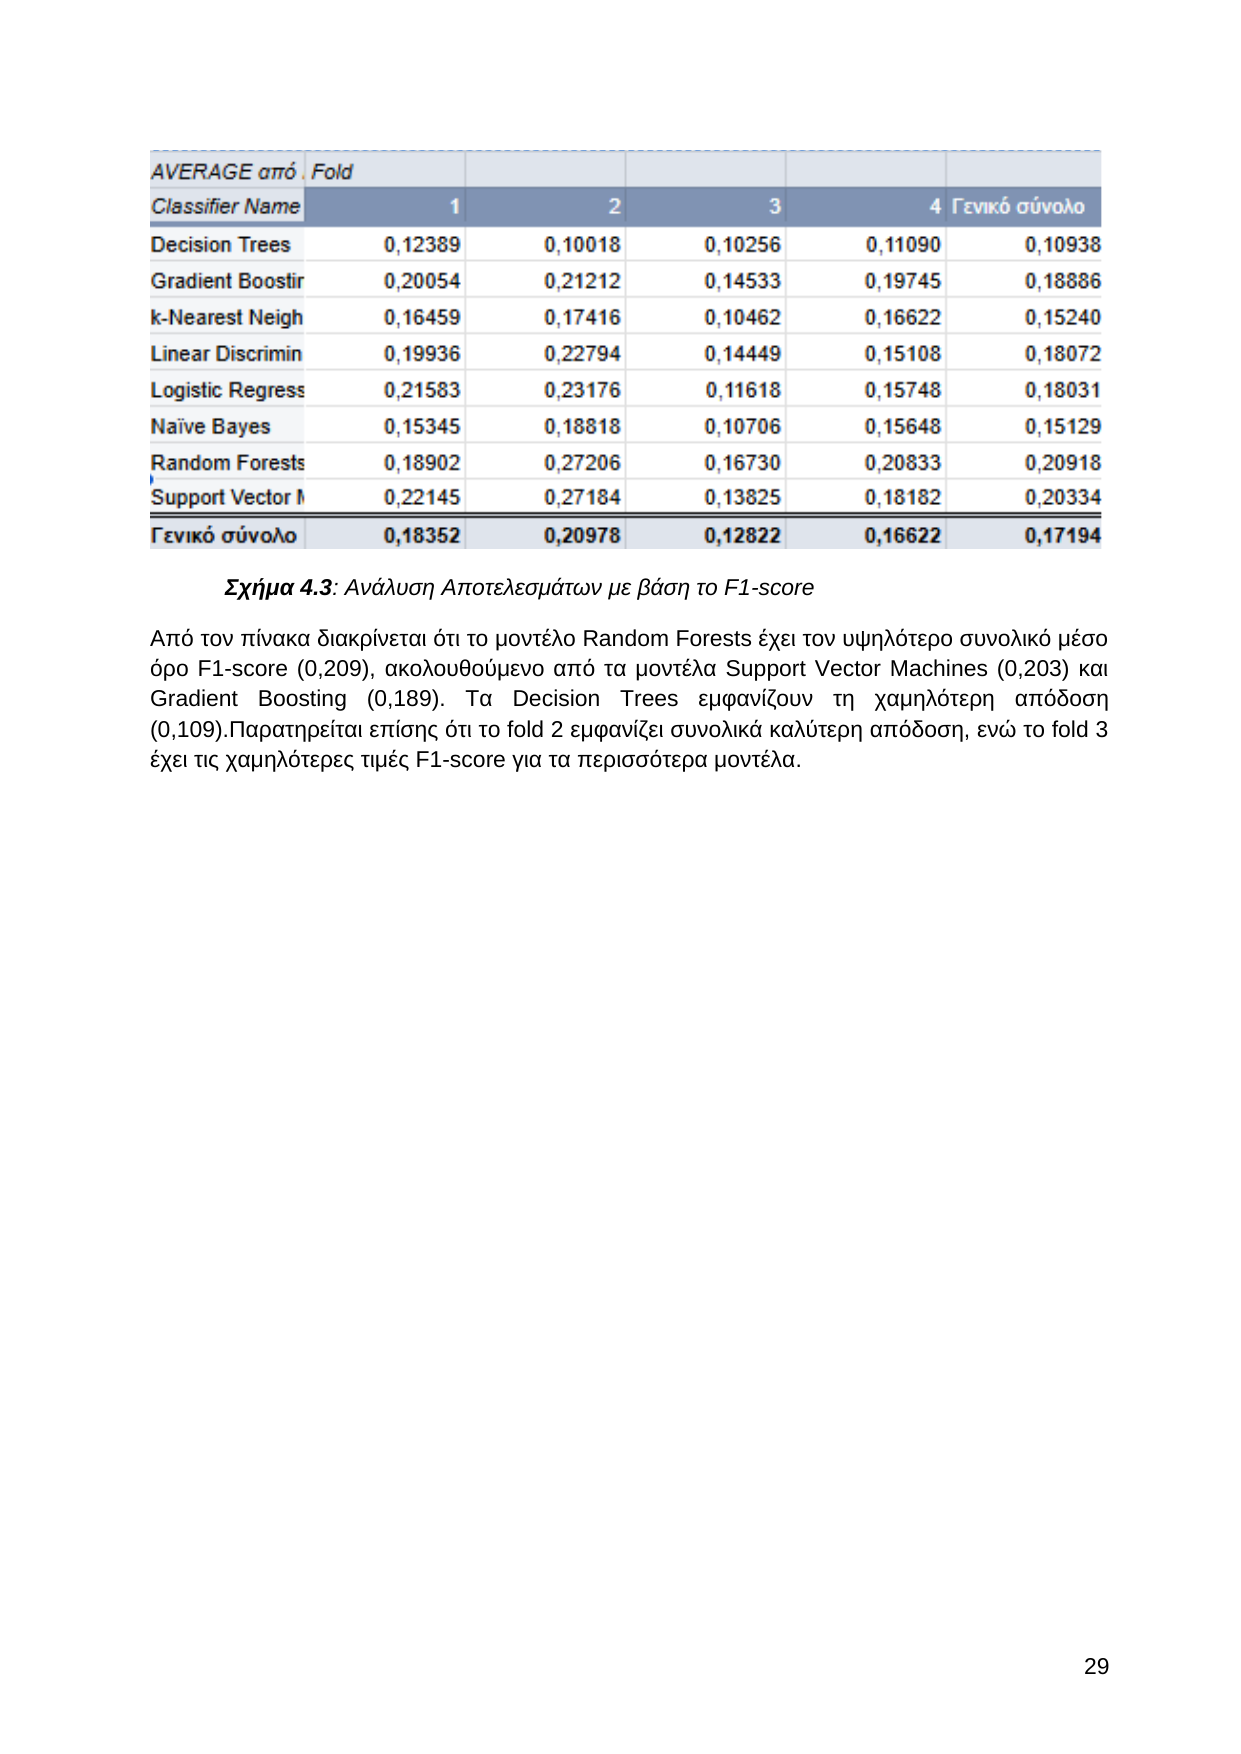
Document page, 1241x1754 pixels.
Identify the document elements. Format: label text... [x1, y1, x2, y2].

text Σχήμα 4.3: Ανάλυση Αποτελεσμάτων με βάση το F1-score [225, 573, 1109, 600]
picture [150, 150, 1102, 549]
text Από τον πίνακα διακρίνεται ότι το μοντέλο Random Forests έχει τον υψηλότερο συνολικό μέσο όρο F1-score (0,209), ακολουθούμενο από τα μοντέλα Support Vector Machines (0,203) και Gradient Boosting (0,189). Τα Decision Trees εμφανίζουν τη χαμηλότερη απόδοση (0,109).Παρατηρείται επίσης ότι το fold 2 εμφανίζει συνολικά καλύτερη απόδοση, ενώ το fold 3 έχει τις χαμηλότερες τιμές F1-score για τα περισσότερα μοντέλα. [150, 625, 1109, 772]
